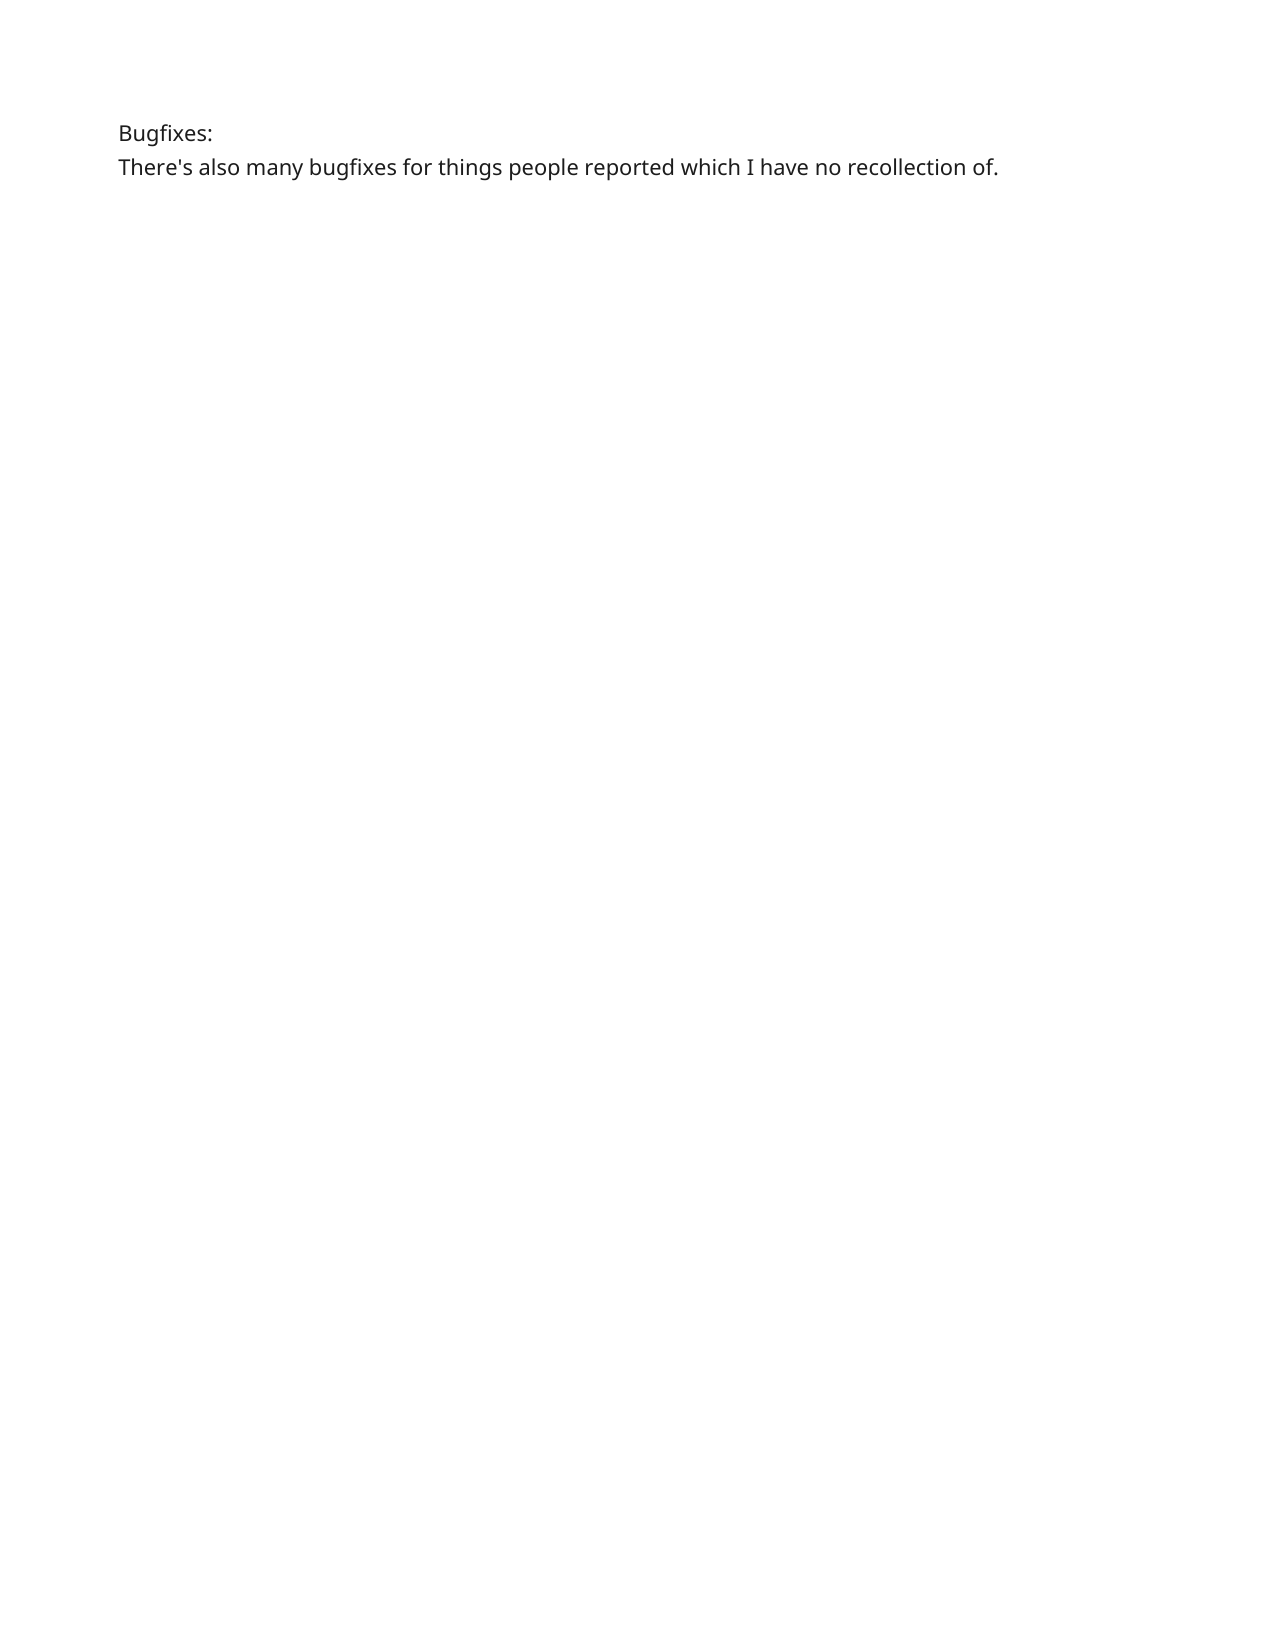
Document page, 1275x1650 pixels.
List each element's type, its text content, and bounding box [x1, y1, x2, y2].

text Bugfixes: There's also many bugfixes for things people reported which I have no recollection of. [118, 118, 1157, 182]
